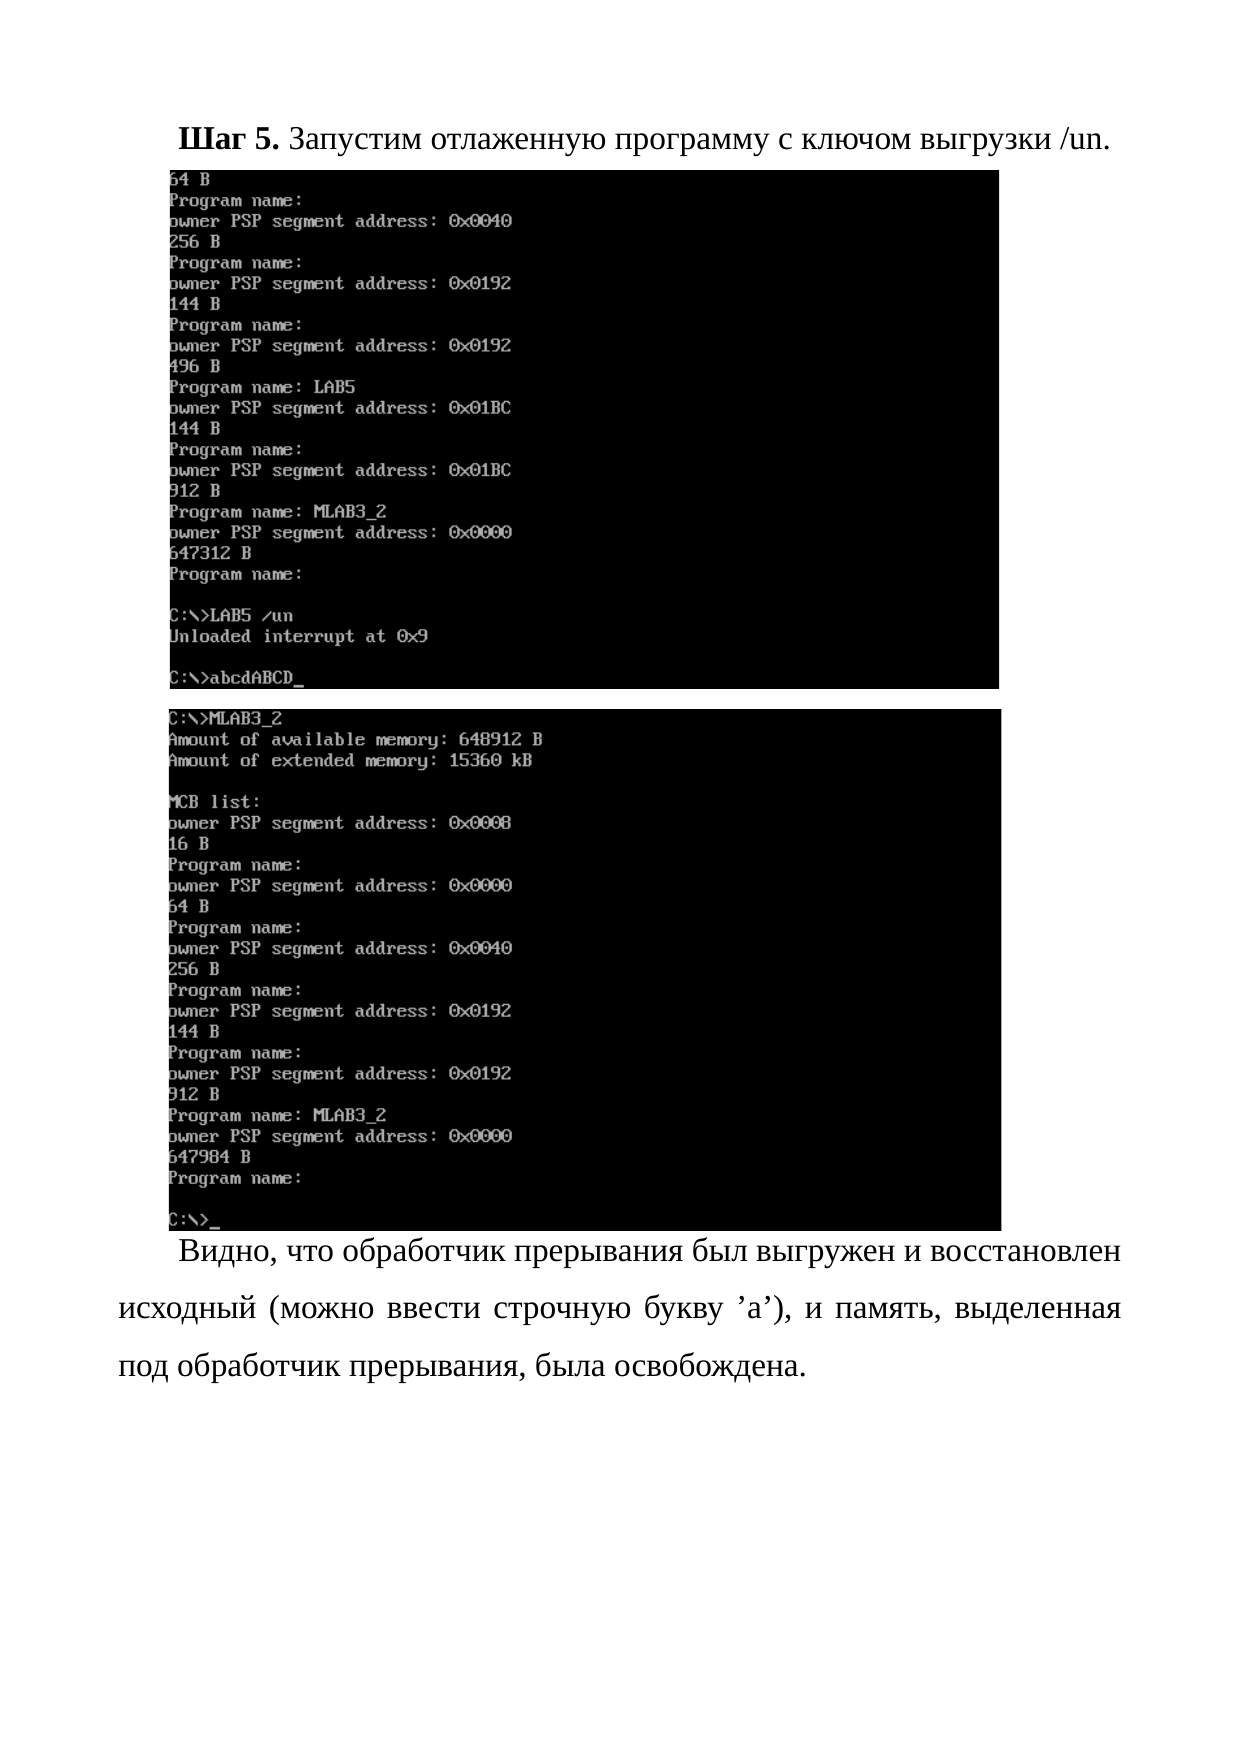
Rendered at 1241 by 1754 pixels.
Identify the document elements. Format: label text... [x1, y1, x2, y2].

picture [168, 709, 1002, 1231]
picture [169, 170, 1000, 689]
text Шаг 5. Запустим отлаженную программу с ключом выгрузки /un. [118, 118, 1122, 156]
text Видно, что обработчик прерывания был выгружен и восстановлен исходный (можно ввести строчную букву ’a’), и память, выделенная под обработчик прерывания, была освобождена. [118, 190, 1122, 1383]
